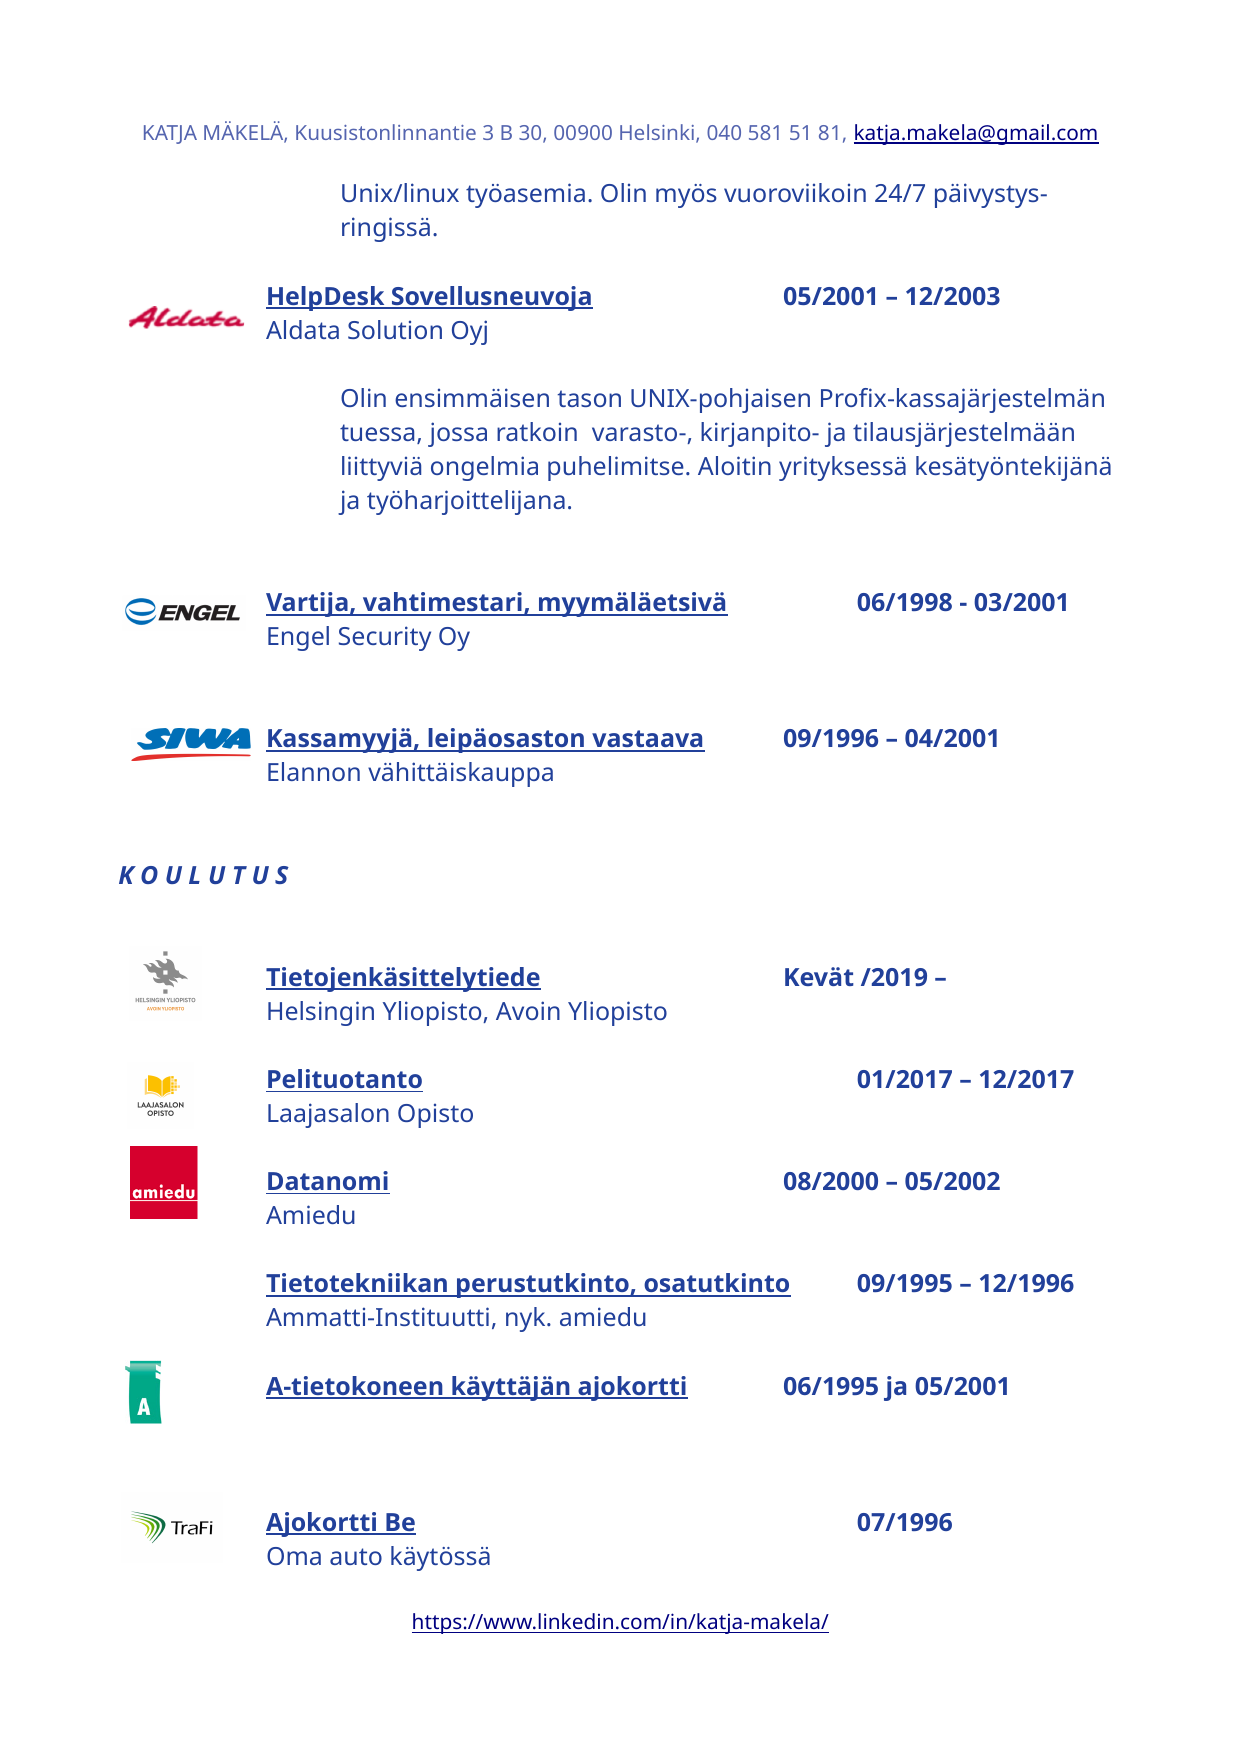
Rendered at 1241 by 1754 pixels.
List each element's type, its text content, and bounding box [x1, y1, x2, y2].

picture [124, 1360, 162, 1424]
text Unix/linux työasemia. Olin myös vuoroviikoin 24/7 päivystys-ringissä. [340, 176, 1122, 244]
picture [128, 946, 203, 1021]
text Elannon vähittäiskauppa [266, 755, 1122, 789]
text Tietotekniikan perustutkinto, osatutkinto 09/1995 – 12/1996 [266, 1266, 1122, 1300]
text Ajokortti Be 07/1996 [266, 1504, 1122, 1538]
text K O U L U T U S [118, 857, 1122, 891]
text Kassamyyjä, leipäosaston vastaava 09/1996 – 04/2001 [266, 721, 1122, 755]
picture [122, 595, 247, 631]
text Laajasalon Opisto [266, 1096, 1122, 1130]
text HelpDesk Sovellusneuvoja 05/2001 – 12/2003 [266, 278, 1122, 312]
text Helsingin Yliopisto, Avoin Yliopisto [266, 993, 1122, 1028]
text Vartija, vahtimestari, myymäläetsivä 06/1998 - 03/2001 [266, 585, 1122, 619]
picture [128, 259, 245, 375]
text Aldata Solution Oyj [266, 312, 1122, 346]
text Tietojenkäsittelytiede Kevät /2019 – [266, 959, 1122, 993]
picture [96, 1146, 231, 1219]
text Pelituotanto 01/2017 – 12/2017 [266, 1062, 1122, 1096]
text Olin ensimmäisen tason UNIX-pohjaisen Profix-kassajärjestelmän tuessa, jossa ratkoin varasto-, kirjanpito- ja tilausjärjestelmään liittyviä ongelmia puhelimitse. Aloitin yrityksessä kesätyöntekijänä ja työharjoittelijana. [340, 380, 1122, 517]
text Datanomi 08/2000 – 05/2002 [266, 1164, 1122, 1198]
text Engel Security Oy [266, 619, 1122, 653]
picture [120, 1492, 224, 1563]
text Amiedu [266, 1198, 1122, 1232]
text Oma auto käytössä [266, 1538, 1122, 1573]
picture [131, 728, 251, 761]
text Ammatti-Instituutti, nyk. amiedu [266, 1300, 1122, 1334]
picture [127, 1062, 194, 1129]
text A-tietokoneen käyttäjän ajokortti 06/1995 ja 05/2001 [266, 1368, 1122, 1402]
